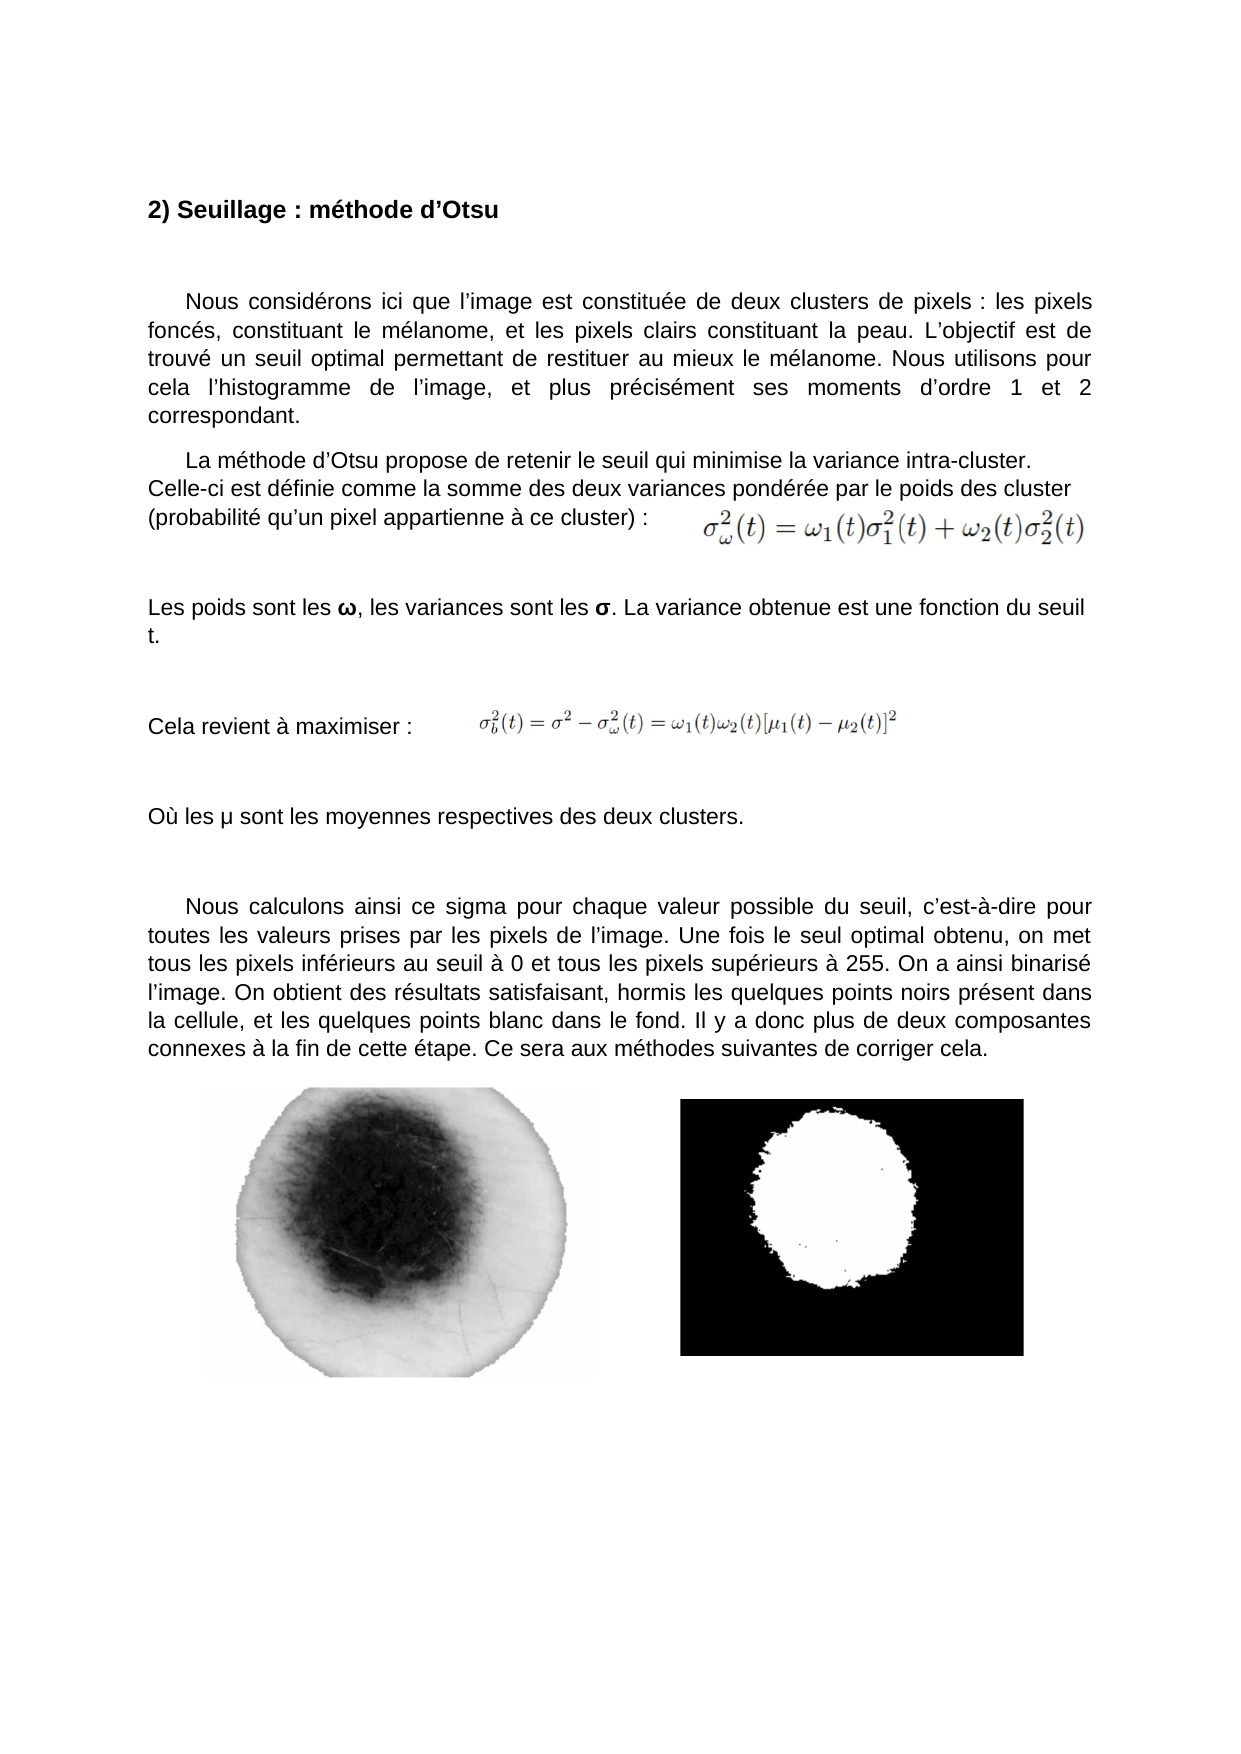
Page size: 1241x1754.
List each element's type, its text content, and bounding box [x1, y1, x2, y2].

subtitle La méthode d’Otsu propose de retenir le seuil qui minimise la variance intra-cluster. Celle-ci est définie comme la somme des deux variances pondérée par le poids des cluster (probabilité qu’un pixel appartienne à ce cluster) : [148, 447, 1093, 530]
subtitle Où les μ sont les moyennes respectives des deux clusters. [148, 803, 1093, 829]
list 2) Seuillage : méthode d’Otsu [148, 195, 1093, 224]
subtitle Nous calculons ainsi ce sigma pour chaque valeur possible du seuil, c’est-à-dire pour toutes les valeurs prises par les pixels de l’image. Une fois le seul optimal obtenu, on met tous les pixels inférieurs au seuil à 0 et tous les pixels supérieurs à 255. On a ainsi binarisé l’image. On obtient des résultats satisfaisant, hormis les quelques points noirs présent dans la cellule, et les quelques points blanc dans le fond. Il y a donc plus de deux composantes connexes à la fin de cette étape. Ce sera aux méthodes suivantes de corriger cela. [148, 893, 1093, 1062]
picture [478, 706, 903, 744]
picture [205, 1087, 595, 1379]
subtitle Les poids sont les ω, les variances sont les σ. La variance obtenue est une fonction du seuil t. [148, 594, 1093, 649]
picture [697, 507, 1087, 550]
picture [680, 1099, 1024, 1356]
subtitle Cela revient à maximiser : [148, 713, 478, 739]
subtitle [903, 713, 1093, 739]
subtitle Nous considérons ici que l’image est constituée de deux clusters de pixels : les pixels foncés, constituant le mélanome, et les pixels clairs constituant la peau. L’objectif est de trouvé un seuil optimal permettant de restituer au mieux le mélanome. Nous utilisons pour cela l’histogramme de l’image, et plus précisément ses moments d’ordre 1 et 2 correspondant. [148, 288, 1093, 428]
